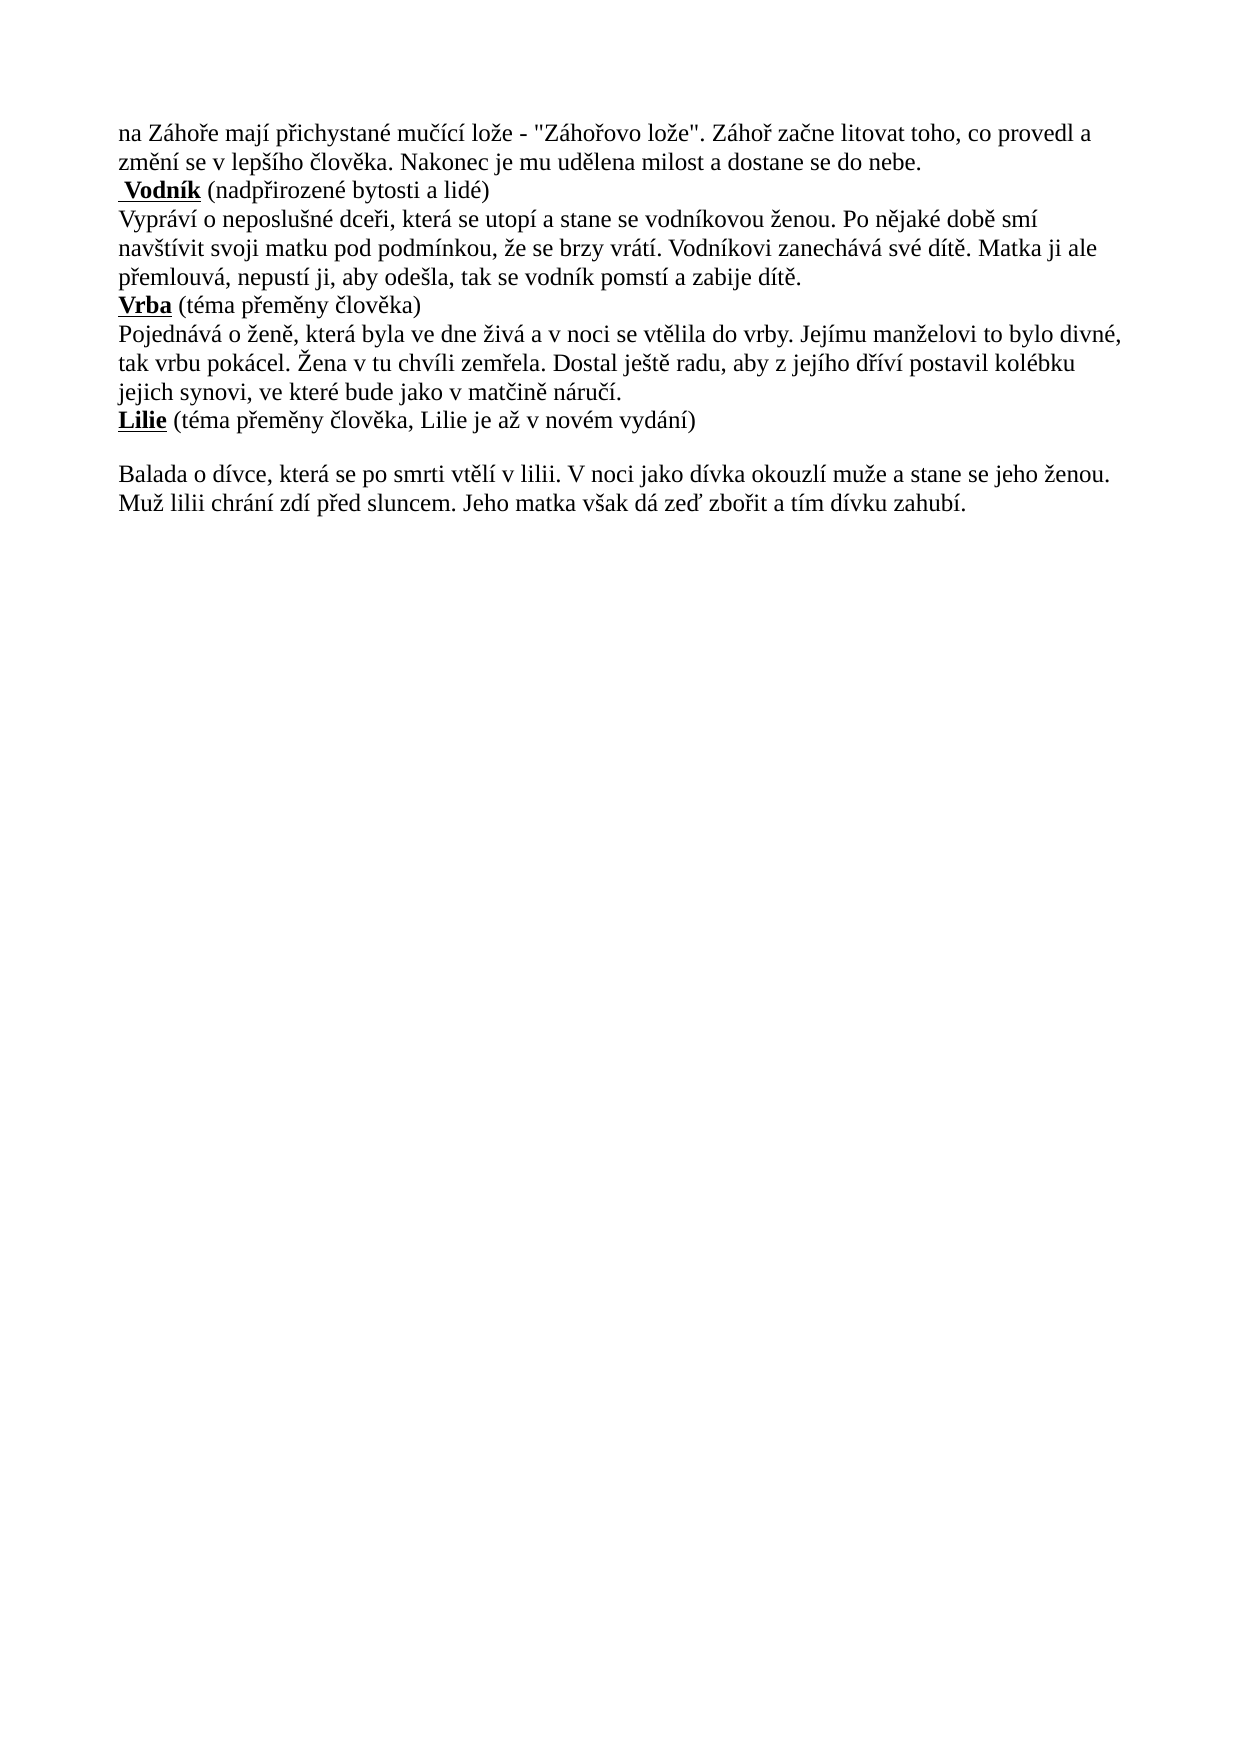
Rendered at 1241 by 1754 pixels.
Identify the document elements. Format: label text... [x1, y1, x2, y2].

text Vodník (nadpřirozené bytosti a lidé) [118, 176, 1122, 204]
text Lilie (téma přeměny člověka, Lilie je až v novém vydání) [118, 406, 1122, 434]
text Balada o dívce, která se po smrti vtělí v lilii. V noci jako dívka okouzlí muže a stane se jeho ženou. Muž lilii chrání zdí před sluncem. Jeho matka však dá zeď zbořit a tím dívku zahubí. [118, 459, 1122, 517]
text na Záhoře mají přichystané mučící lože - "Záhořovo lože". Záhoř začne litovat toho, co provedl a změní se v lepšího člověka. Nakonec je mu udělena milost a dostane se do nebe. [118, 118, 1122, 176]
text Pojednává o ženě, která byla ve dne živá a v noci se vtělila do vrby. Jejímu manželovi to bylo divné, tak vrbu pokácel. Žena v tu chvíli zemřela. Dostal ještě radu, aby z jejího dříví postavil kolébku jejich synovi, ve které bude jako v matčině náručí. [118, 319, 1122, 406]
text Vrba (téma přeměny člověka) [118, 291, 1122, 319]
text Vypráví o neposlušné dceři, která se utopí a stane se vodníkovou ženou. Po nějaké době smí navštívit svoji matku pod podmínkou, že se brzy vrátí. Vodníkovi zanechává své dítě. Matka ji ale přemlouvá, nepustí ji, aby odešla, tak se vodník pomstí a zabije dítě. [118, 204, 1122, 291]
